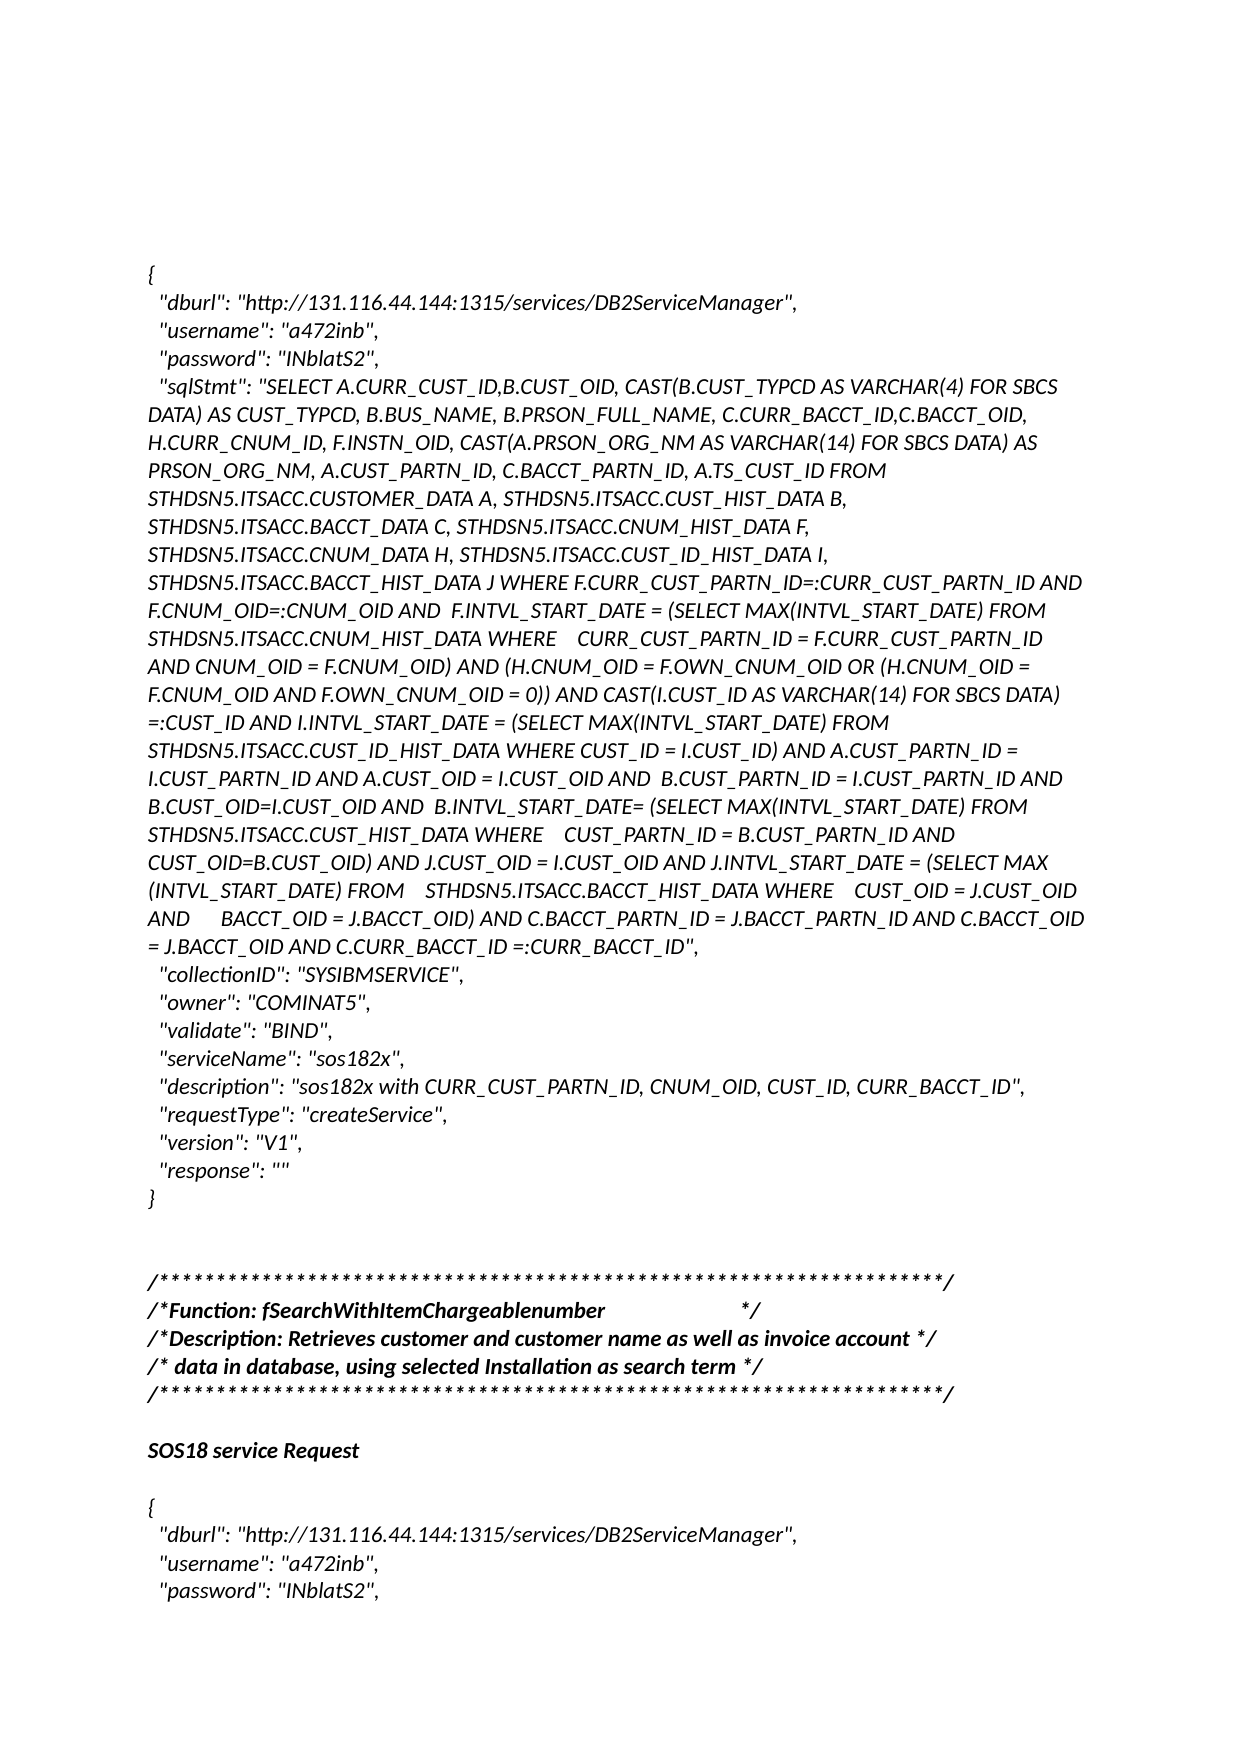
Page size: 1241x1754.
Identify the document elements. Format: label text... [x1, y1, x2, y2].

text "serviceName": "sos182x", [148, 1044, 1093, 1072]
text /*********************************************************************/ [148, 1381, 1093, 1408]
text } [148, 1184, 1093, 1212]
text /*********************************************************************/ [148, 1268, 1093, 1296]
text /* data in database, using selected Installation as search term */ [148, 1352, 1093, 1381]
text "sqlStmt": "SELECT A.CURR_CUST_ID,B.CUST_OID, CAST(B.CUST_TYPCD AS VARCHAR(4) FOR SBCS DATA) AS CUST_TYPCD, B.BUS_NAME, B.PRSON_FULL_NAME, C.CURR_BACCT_ID,C.BACCT_OID, H.CURR_CNUM_ID, F.INSTN_OID, CAST(A.PRSON_ORG_NM AS VARCHAR(14) FOR SBCS DATA) AS PRSON_ORG_NM, A.CUST_PARTN_ID, C.BACCT_PARTN_ID, A.TS_CUST_ID FROM STHDSN5.ITSACC.CUSTOMER_DATA A, STHDSN5.ITSACC.CUST_HIST_DATA B, STHDSN5.ITSACC.BACCT_DATA C, STHDSN5.ITSACC.CNUM_HIST_DATA F, STHDSN5.ITSACC.CNUM_DATA H, STHDSN5.ITSACC.CUST_ID_HIST_DATA I, STHDSN5.ITSACC.BACCT_HIST_DATA J WHERE F.CURR_CUST_PARTN_ID=:CURR_CUST_PARTN_ID AND F.CNUM_OID=:CNUM_OID AND F.INTVL_START_DATE = (SELECT MAX(INTVL_START_DATE) FROM STHDSN5.ITSACC.CNUM_HIST_DATA WHERE CURR_CUST_PARTN_ID = F.CURR_CUST_PARTN_ID AND CNUM_OID = F.CNUM_OID) AND (H.CNUM_OID = F.OWN_CNUM_OID OR (H.CNUM_OID = F.CNUM_OID AND F.OWN_CNUM_OID = 0)) AND CAST(I.CUST_ID AS VARCHAR(14) FOR SBCS DATA) =:CUST_ID AND I.INTVL_START_DATE = (SELECT MAX(INTVL_START_DATE) FROM STHDSN5.ITSACC.CUST_ID_HIST_DATA WHERE CUST_ID = I.CUST_ID) AND A.CUST_PARTN_ID = I.CUST_PARTN_ID AND A.CUST_OID = I.CUST_OID AND B.CUST_PARTN_ID = I.CUST_PARTN_ID AND B.CUST_OID=I.CUST_OID AND B.INTVL_START_DATE= (SELECT MAX(INTVL_START_DATE) FROM STHDSN5.ITSACC.CUST_HIST_DATA WHERE CUST_PARTN_ID = B.CUST_PARTN_ID AND CUST_OID=B.CUST_OID) AND J.CUST_OID = I.CUST_OID AND J.INTVL_START_DATE = (SELECT MAX (INTVL_START_DATE) FROM STHDSN5.ITSACC.BACCT_HIST_DATA WHERE CUST_OID = J.CUST_OID AND BACCT_OID = J.BACCT_OID) AND C.BACCT_PARTN_ID = J.BACCT_PARTN_ID AND C.BACCT_OID = J.BACCT_OID AND C.CURR_BACCT_ID =:CURR_BACCT_ID", [148, 372, 1093, 960]
text "validate": "BIND", [148, 1016, 1093, 1044]
text "description": "sos182x with CURR_CUST_PARTN_ID, CNUM_OID, CUST_ID, CURR_BACCT_ID", [148, 1072, 1093, 1100]
text "username": "a472inb", [148, 1549, 1093, 1577]
text "version": "V1", [148, 1128, 1093, 1156]
text "requestType": "createService", [148, 1100, 1093, 1128]
text "password": "INblatS2", [148, 1577, 1093, 1605]
text "owner": "COMINAT5", [148, 988, 1093, 1016]
text "username": "a472inb", [148, 316, 1093, 344]
text "collectionID": "SYSIBMSERVICE", [148, 960, 1093, 988]
text "dburl": "http://131.116.44.144:1315/services/DB2ServiceManager", [148, 288, 1093, 316]
text "response": "" [148, 1156, 1093, 1184]
text { [148, 1493, 1093, 1521]
text "dburl": "http://131.116.44.144:1315/services/DB2ServiceManager", [148, 1521, 1093, 1549]
text /*Description: Retrieves customer and customer name as well as invoice account */ [148, 1324, 1093, 1352]
text SOS18 service Request [148, 1437, 1093, 1464]
text /*Function: fSearchWithItemChargeablenumber */ [148, 1296, 1093, 1324]
text "password": "INblatS2", [148, 344, 1093, 372]
text { [148, 260, 1093, 288]
